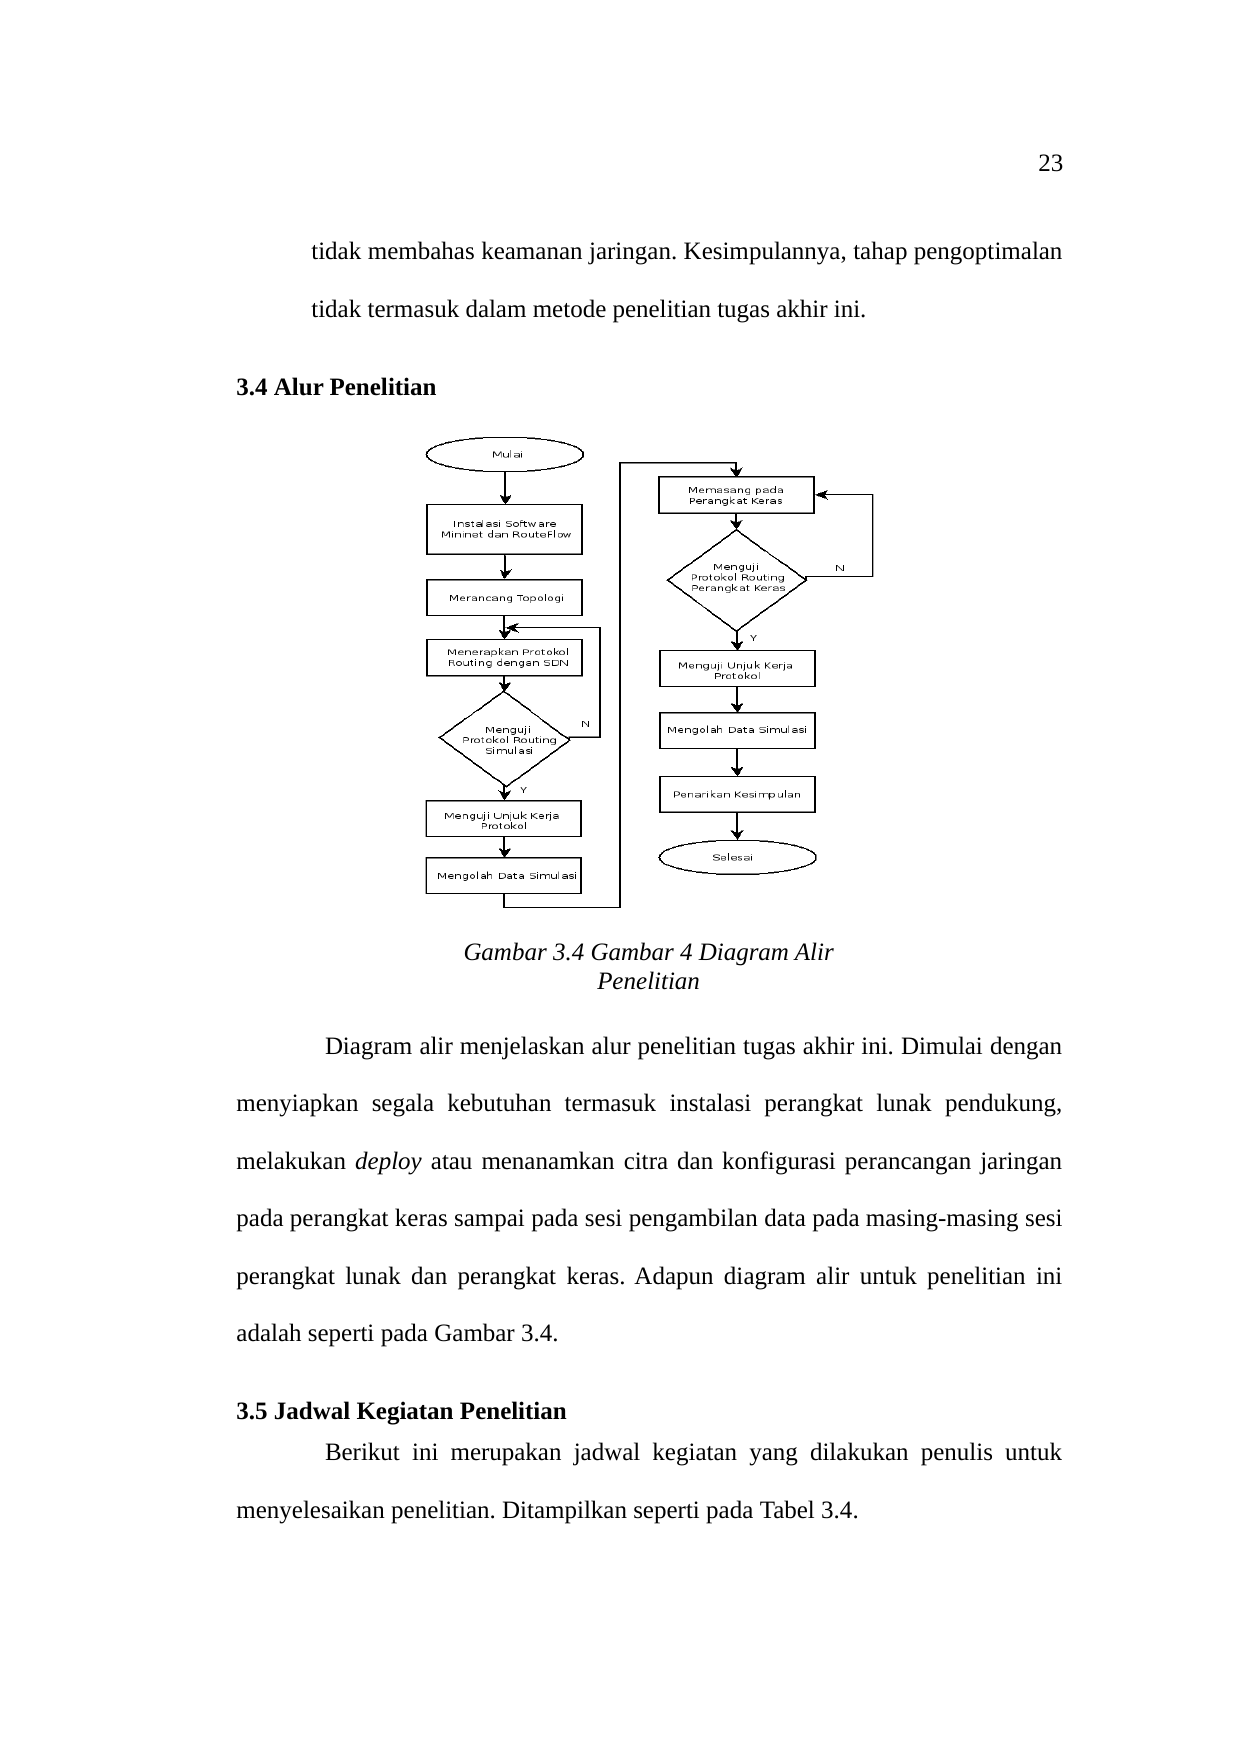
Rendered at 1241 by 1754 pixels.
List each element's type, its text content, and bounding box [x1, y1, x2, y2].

text Berikut ini merupakan jadwal kegiatan yang dilakukan penulis untuk menyelesaikan penelitian. Ditampilkan seperti pada Tabel 3.4. [236, 1437, 1063, 1524]
text Diagram alir menjelaskan alur penelitian tugas akhir ini. Dimulai dengan menyiapkan segala kebutuhan termasuk instalasi perangkat lunak pendukung, melakukan deploy atau menanamkan citra dan konfigurasi perancangan jaringan pada perangkat keras sampai pada sesi pengambilan data pada masing-masing sesi perangkat lunak dan perangkat keras. Adapun diagram alir untuk penelitian ini adalah seperti pada Gambar 3.4. [236, 412, 1063, 1347]
subtitle Alur Penelitian [236, 372, 1063, 401]
text Gambar 3.4 Gambar 4 Diagram Alir Penelitian [426, 909, 873, 994]
picture [425, 437, 874, 909]
subtitle Jadwal Kegiatan Penelitian [236, 1396, 1063, 1425]
list tidak membahas keamanan jaringan. Kesimpulannya, tahap pengoptimalan tidak termasuk dalam metode penelitian tugas akhir ini. [274, 236, 1063, 322]
